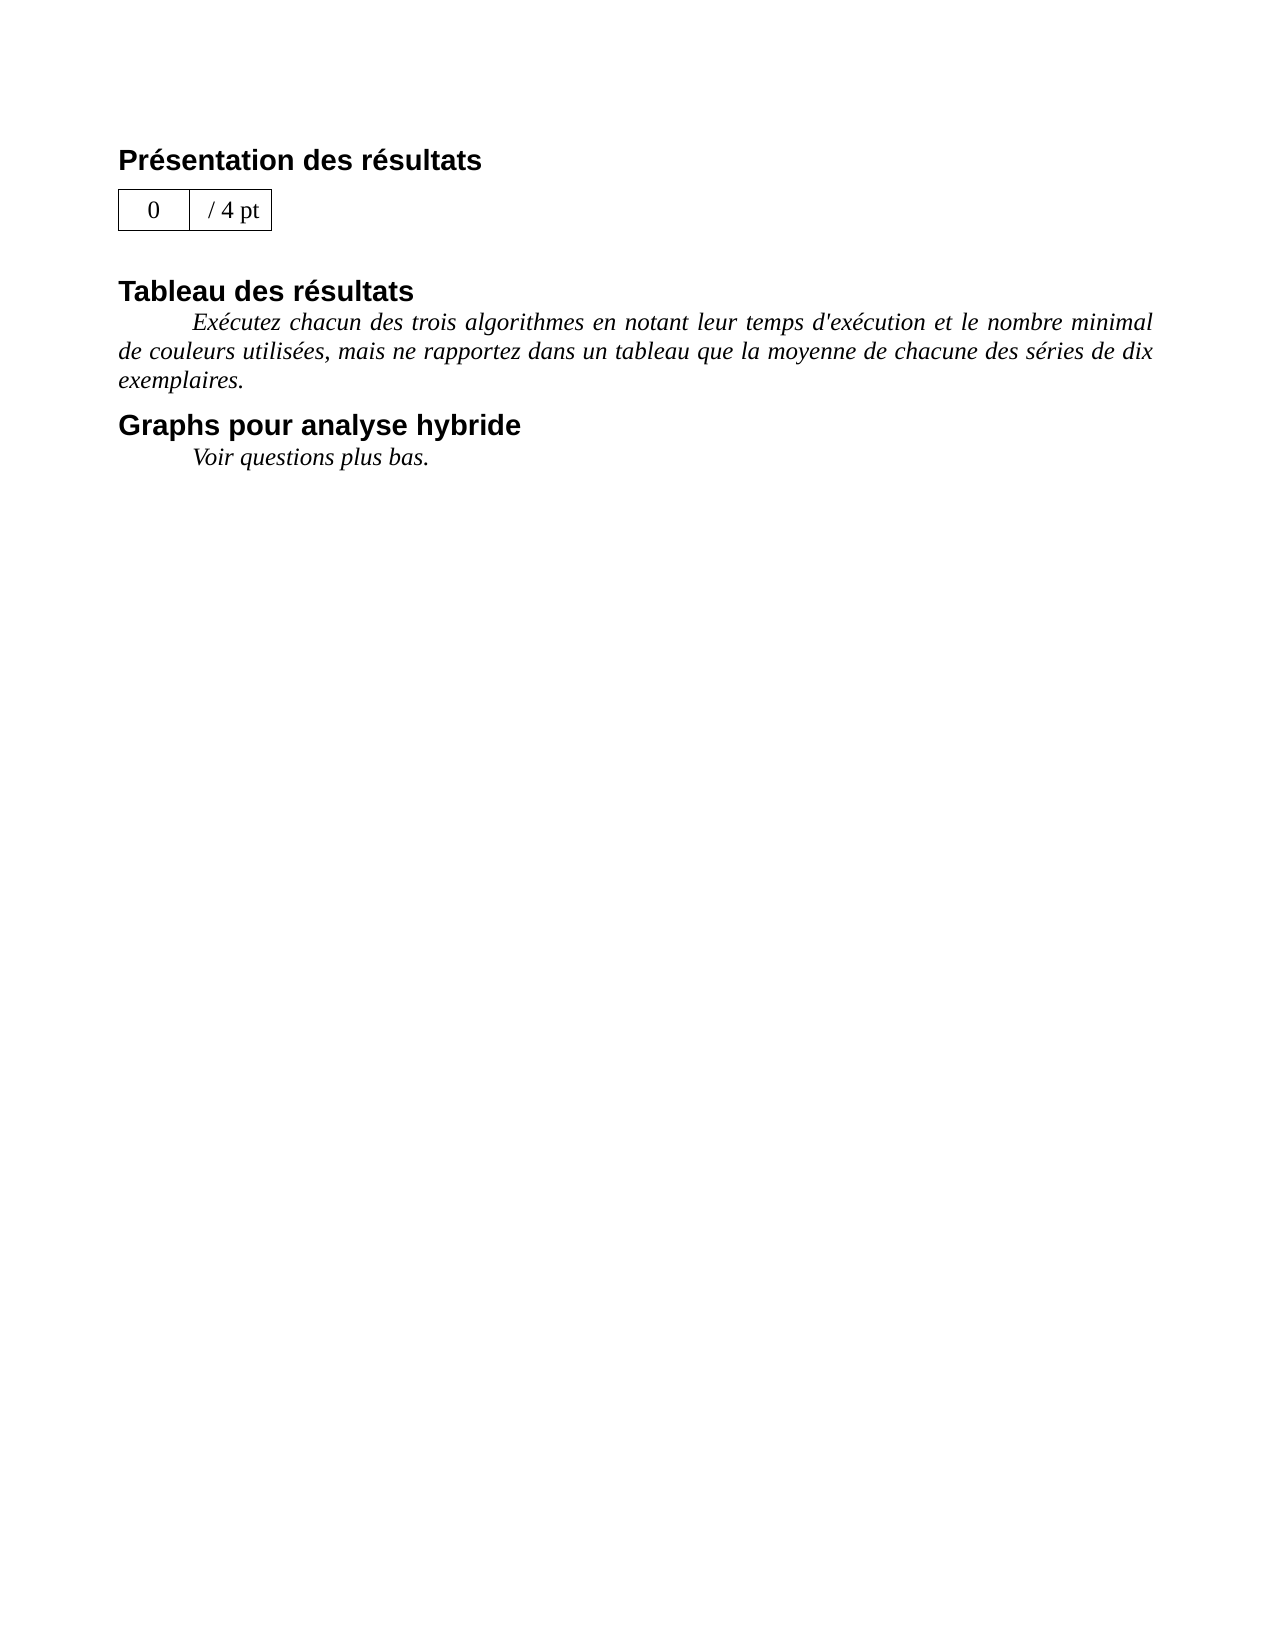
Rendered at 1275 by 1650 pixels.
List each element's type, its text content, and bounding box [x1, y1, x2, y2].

table_header / 4 pt [190, 190, 271, 230]
text Voir questions plus bas. [118, 442, 1157, 470]
text Exécutez chacun des trois algorithmes en notant leur temps d'exécution et le nombre minimal de couleurs utilisées, mais ne rapportez dans un tableau que la moyenne de chacune des séries de dix exemplaires. [118, 307, 1157, 393]
subtitle Présentation des résultats [118, 143, 1157, 177]
subtitle Graphs pour analyse hybride [118, 408, 1157, 442]
subtitle Tableau des résultats [118, 274, 1157, 307]
table_header 0 [119, 190, 189, 230]
